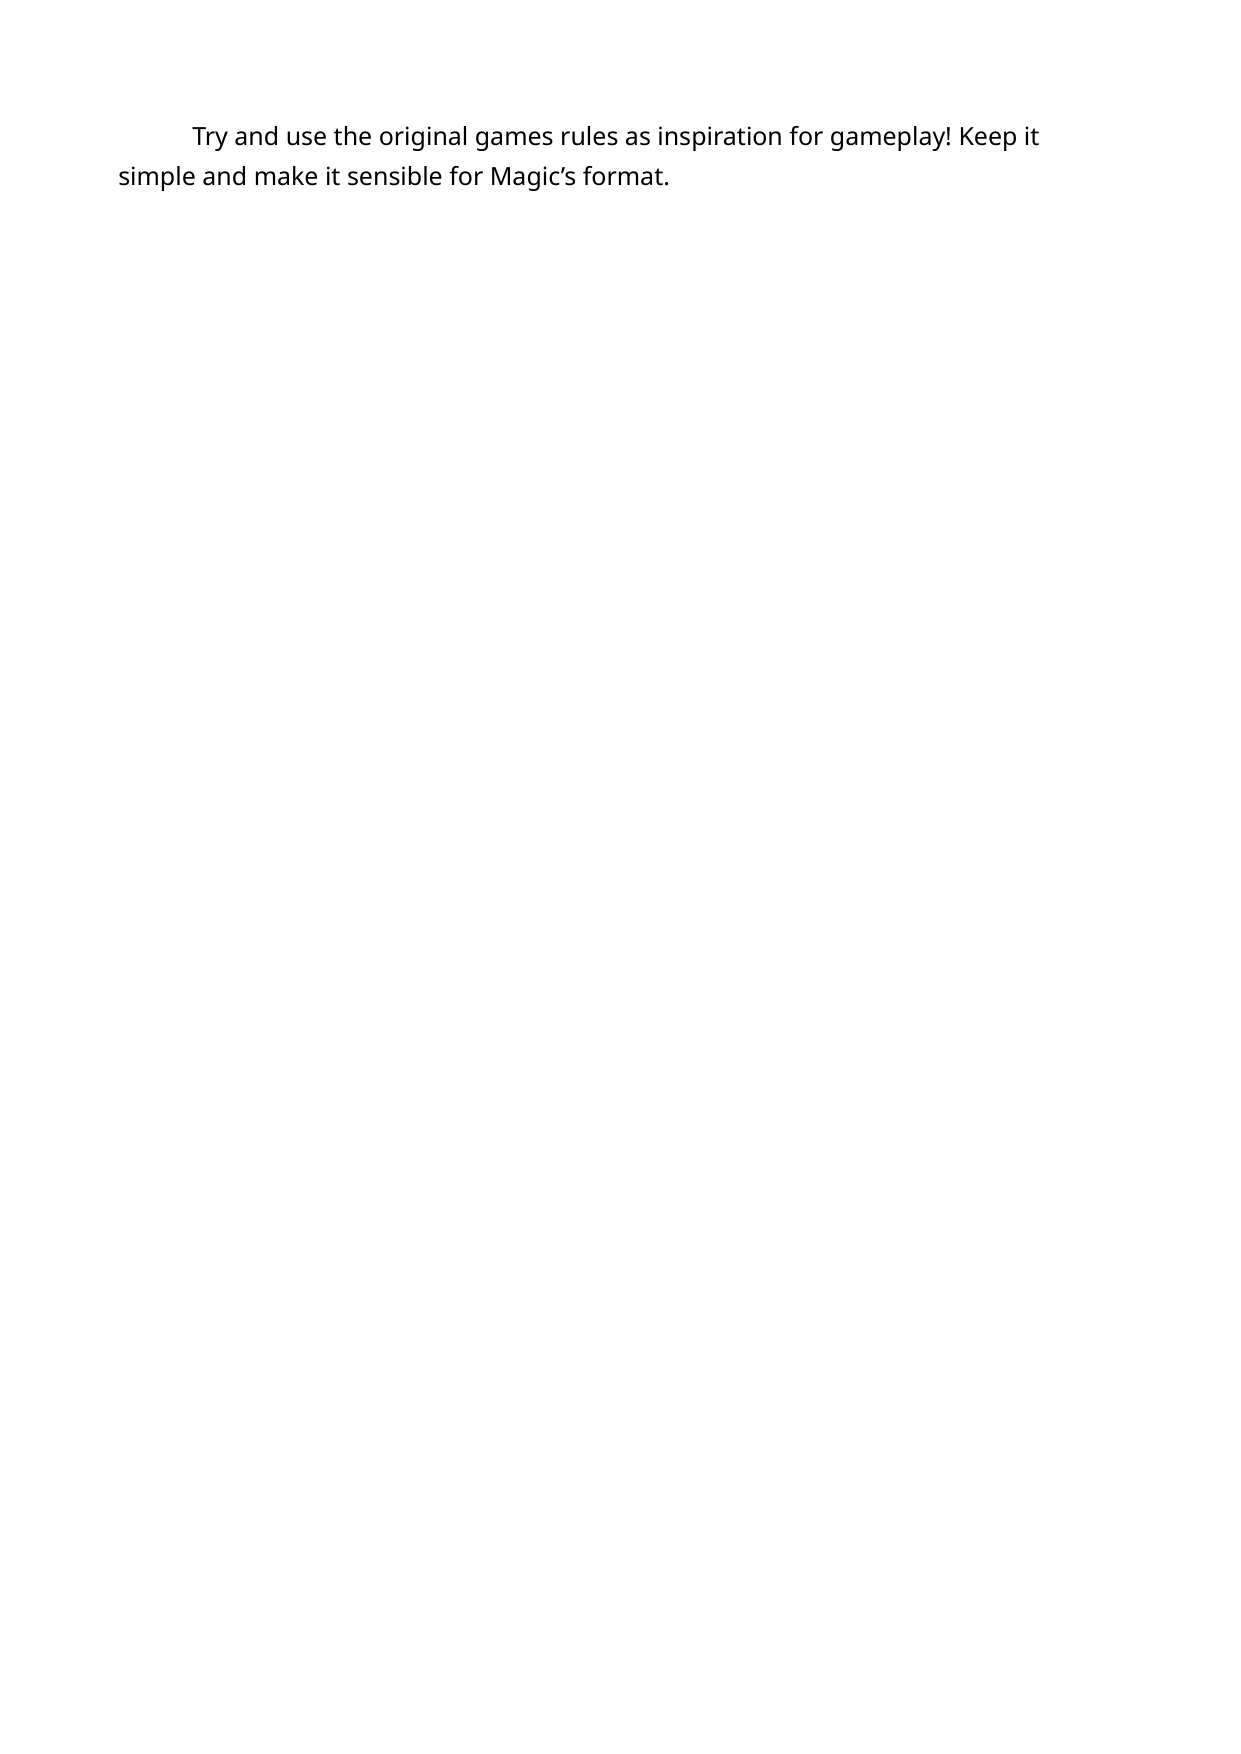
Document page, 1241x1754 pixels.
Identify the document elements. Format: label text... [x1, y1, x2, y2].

text Try and use the original games rules as inspiration for gameplay! Keep it simple and make it sensible for Magic’s format. [118, 118, 1122, 193]
